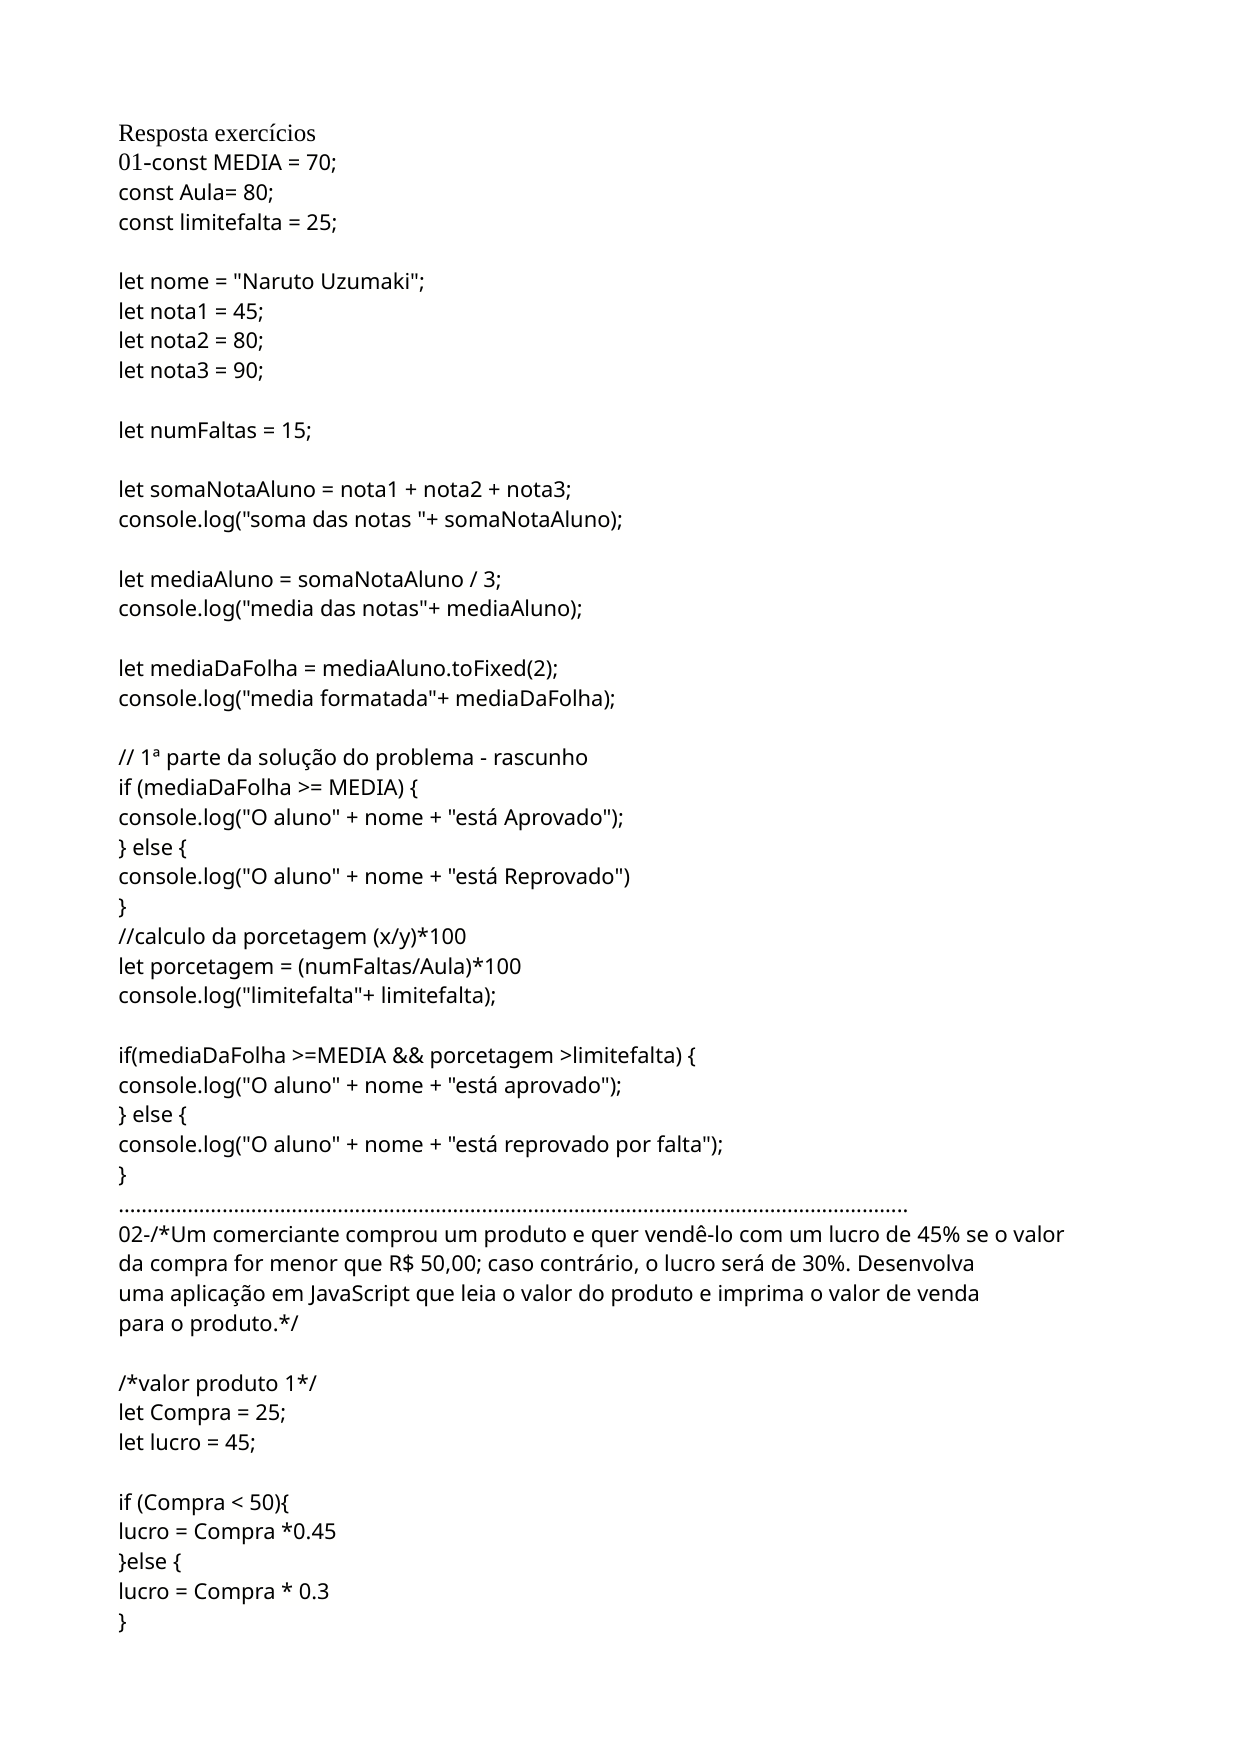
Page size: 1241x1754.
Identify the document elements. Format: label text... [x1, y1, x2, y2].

text //calculo da porcetagem (x/y)*100 [118, 921, 1122, 951]
text console.log("limitefalta"+ limitefalta); [118, 980, 1122, 1010]
text if (Compra < 50){ [118, 1487, 1122, 1516]
text lucro = Compra * 0.3 [118, 1576, 1122, 1606]
text /*valor produto 1*/ [118, 1367, 1122, 1397]
text console.log("media formatada"+ mediaDaFolha); [118, 683, 1122, 712]
text para o produto.*/ [118, 1308, 1122, 1338]
text console.log("media das notas"+ mediaAluno); [118, 593, 1122, 623]
text console.log("soma das notas "+ somaNotaAluno); [118, 504, 1122, 534]
text 02-/*Um comerciante comprou um produto e quer vendê-lo com um lucro de 45% se o valor [118, 1219, 1122, 1248]
text uma aplicação em JavaScript que leia o valor do produto e imprima o valor de venda [118, 1278, 1122, 1308]
text let mediaDaFolha = mediaAluno.toFixed(2); [118, 653, 1122, 683]
text let nota3 = 90; [118, 355, 1122, 385]
text da compra for menor que R$ 50,00; caso contrário, o lucro será de 30%. Desenvolva [118, 1248, 1122, 1278]
text let Compra = 25; [118, 1397, 1122, 1427]
text const limitefalta = 25; [118, 206, 1122, 236]
text let nota1 = 45; [118, 296, 1122, 326]
text } else { [118, 831, 1122, 861]
text let mediaAluno = somaNotaAluno / 3; [118, 563, 1122, 593]
text Resposta exercícios [118, 118, 1122, 147]
text } [118, 891, 1122, 921]
text 01-const MEDIA = 70; [118, 147, 1122, 177]
text lucro = Compra *0.45 [118, 1516, 1122, 1546]
text console.log("O aluno" + nome + "está Reprovado") [118, 861, 1122, 891]
text let nota2 = 80; [118, 326, 1122, 355]
text if(mediaDaFolha >=MEDIA && porcetagem >limitefalta) { [118, 1040, 1122, 1070]
text }else { [118, 1546, 1122, 1576]
text console.log("O aluno" + nome + "está reprovado por falta"); [118, 1129, 1122, 1159]
text } [118, 1159, 1122, 1189]
text console.log("O aluno" + nome + "está aprovado"); [118, 1070, 1122, 1099]
text const Aula= 80; [118, 177, 1122, 206]
text let nome = "Naruto Uzumaki"; [118, 266, 1122, 296]
text let somaNotaAluno = nota1 + nota2 + nota3; [118, 474, 1122, 504]
text } [118, 1606, 1122, 1636]
text ……………………………………………………………………………………………………………………….. [118, 1189, 1122, 1219]
text console.log("O aluno" + nome + "está Aprovado"); [118, 802, 1122, 831]
text let lucro = 45; [118, 1427, 1122, 1457]
text let numFaltas = 15; [118, 415, 1122, 444]
text if (mediaDaFolha >= MEDIA) { [118, 772, 1122, 802]
text // 1ª parte da solução do problema - rascunho [118, 742, 1122, 772]
text } else { [118, 1099, 1122, 1129]
text let porcetagem = (numFaltas/Aula)*100 [118, 951, 1122, 980]
